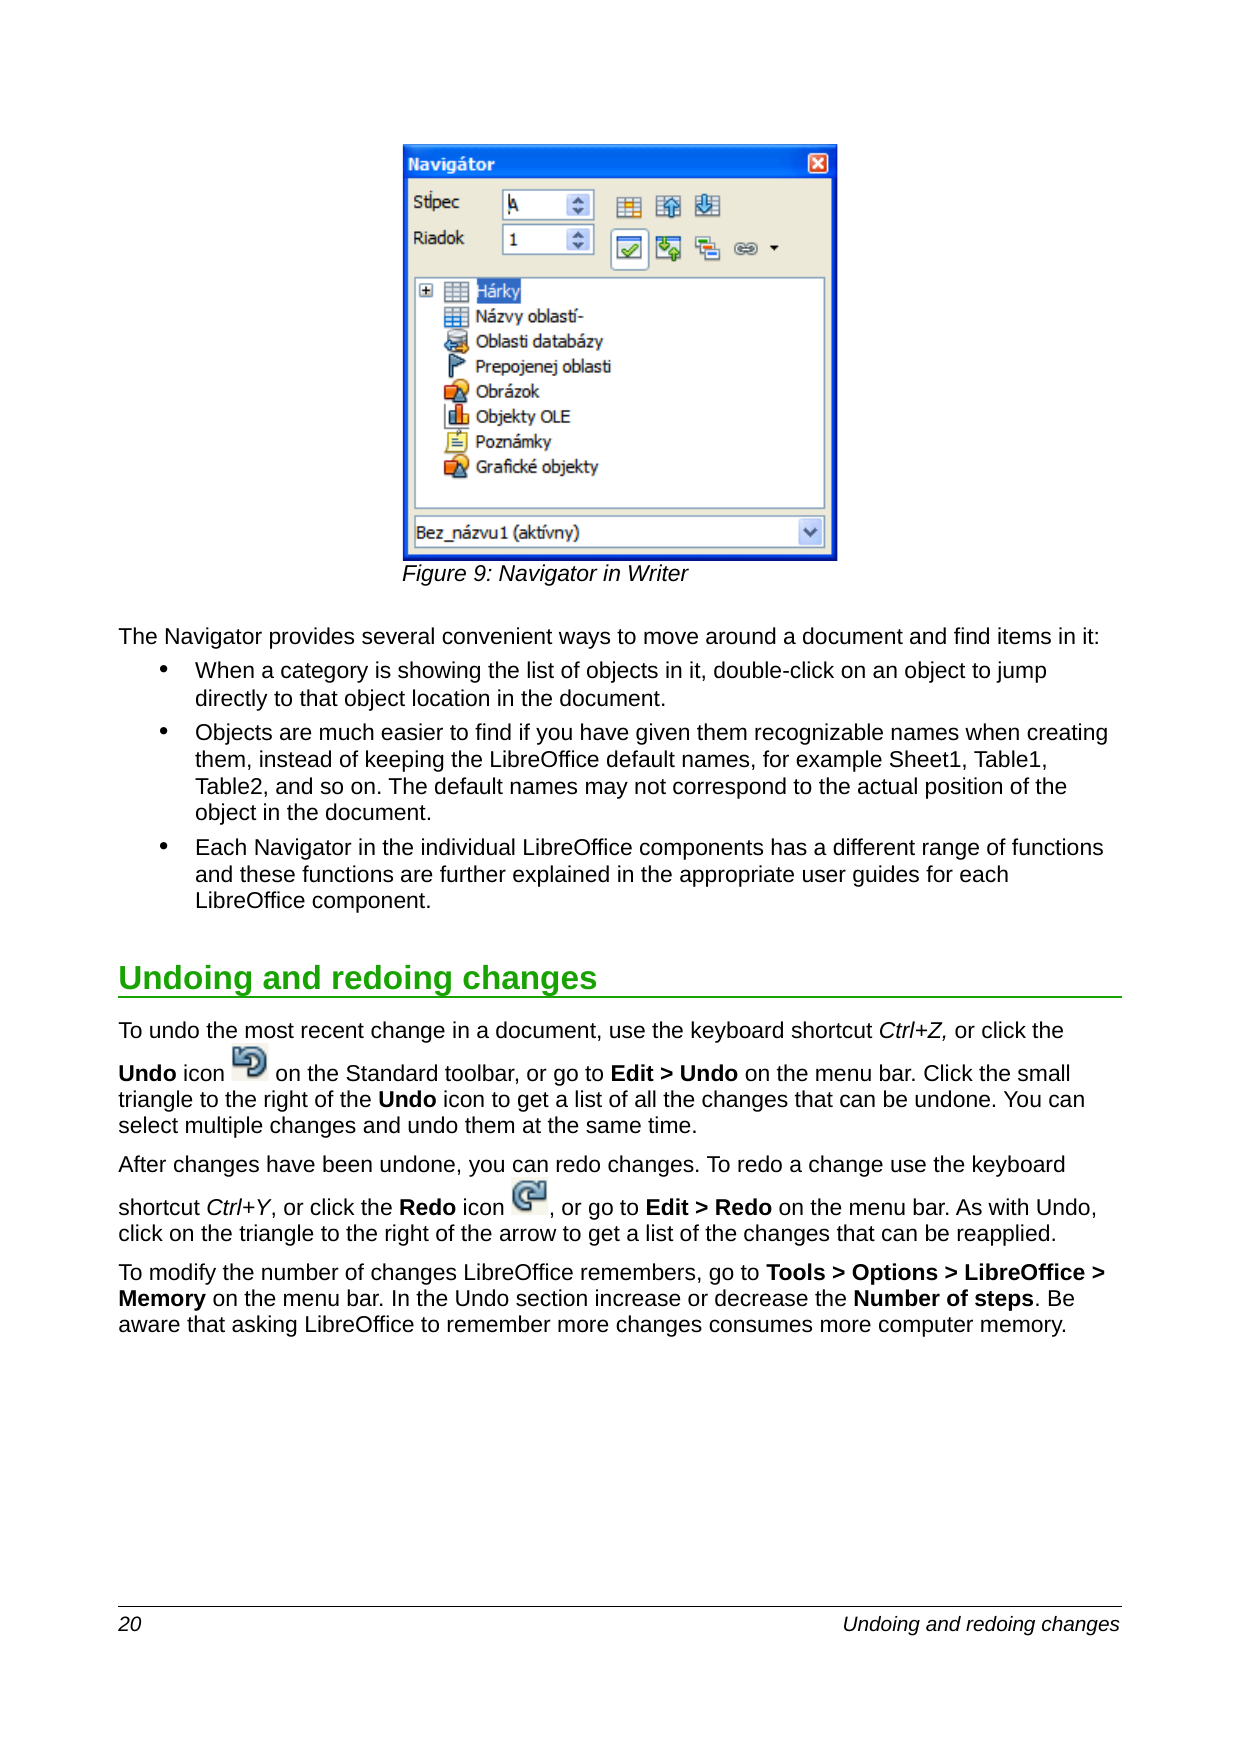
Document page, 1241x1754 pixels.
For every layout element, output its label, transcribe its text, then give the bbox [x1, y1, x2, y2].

list Each Navigator in the individual LibreOffice components has a different range of functions and these functions are further explained in the appropriate user guides for each LibreOffice component. [156, 832, 1122, 914]
picture [231, 1043, 269, 1081]
text To modify the number of changes LibreOffice remembers, go to Tools > Options > LibreOffice > Memory on the menu bar. In the Undo section increase or decrease the Number of steps. Be aware that asking LibreOffice to remember more changes consumes more computer memory. [118, 1259, 1122, 1338]
list The Navigator provides several convenient ways to move around a document and find items in it: [118, 623, 1122, 649]
picture [511, 1177, 549, 1215]
list Objects are much easier to find if you have given them recognizable names when creating them, instead of keeping the LibreOffice default names, for example Sheet1, Table1, Table2, and so on. The default names may not correspond to the actual position of the object in the document. [156, 717, 1122, 826]
text After changes have been undone, you can redo changes. To redo a change use the keyboard shortcut Ctrl+Y, or click the Redo icon , or go to Edit > Redo on the menu bar. As with Undo, click on the triangle to the right of the arrow to get a list of the changes that can be reapplied. [118, 1151, 1122, 1246]
subtitle Undoing and redoing changes [118, 958, 1122, 996]
text Figure 9: Navigator in Writer [402, 561, 838, 587]
picture [402, 144, 838, 561]
list When a category is showing the list of objects in it, double-click on an object to jump directly to that object location in the document. [156, 656, 1122, 711]
text To undo the most recent change in a document, use the keyboard shortcut Ctrl+Z, or click the Undo icon on the Standard toolbar, or go to Edit > Undo on the menu bar. Click the small triangle to the right of the Undo icon to get a list of all the changes that can be undone. You can select multiple changes and undo them at the same time. [118, 1017, 1122, 1139]
